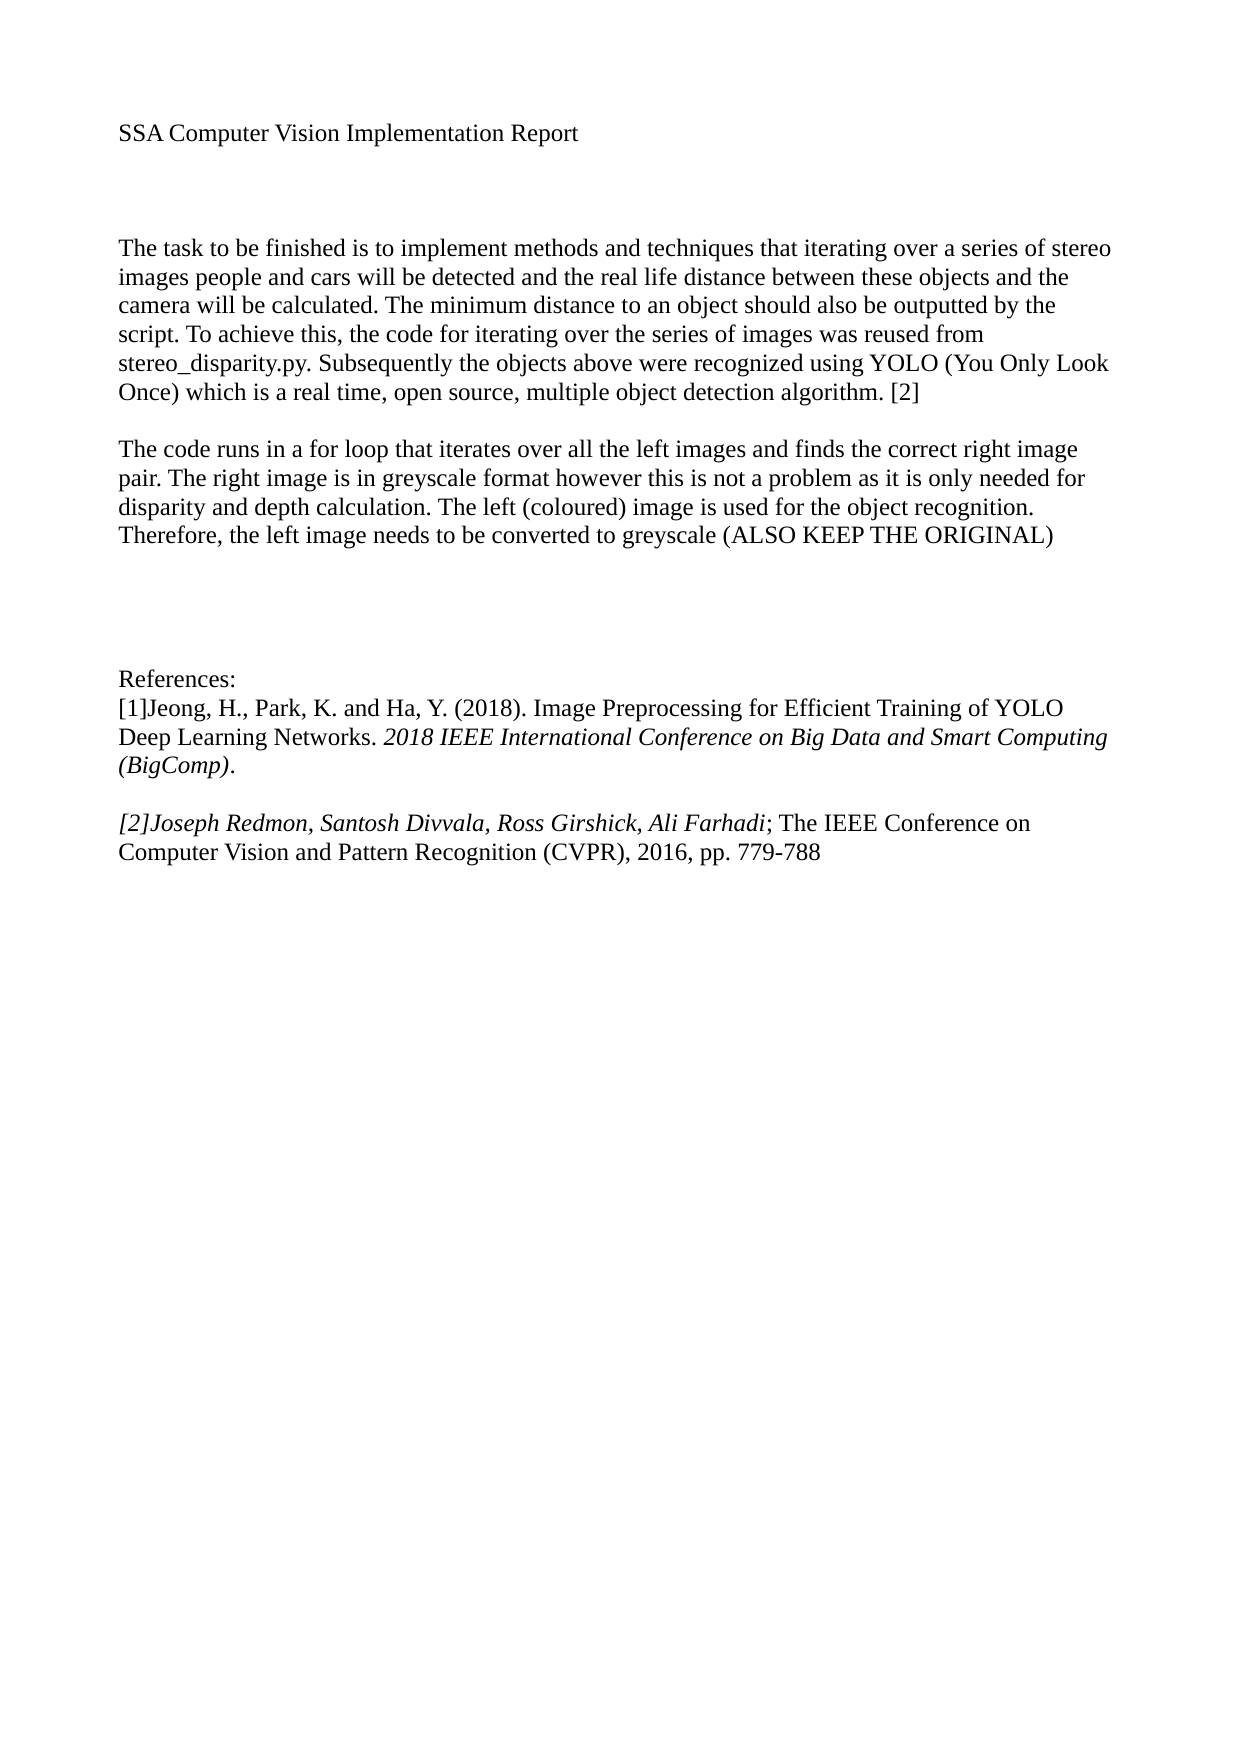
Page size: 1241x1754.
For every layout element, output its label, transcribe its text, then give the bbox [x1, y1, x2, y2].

text SSA Computer Vision Implementation Report [118, 118, 1122, 147]
text [1]Jeong, H., Park, K. and Ha, Y. (2018). Image Preprocessing for Efficient Training of YOLO Deep Learning Networks. 2018 IEEE International Conference on Big Data and Smart Computing (BigComp). [118, 693, 1122, 779]
text References: [118, 664, 1122, 693]
text The code runs in a for loop that iterates over all the left images and finds the correct right image pair. The right image is in greyscale format however this is not a problem as it is only needed for disparity and depth calculation. The left (coloured) image is used for the object recognition. Therefore, the left image needs to be converted to greyscale (ALSO KEEP THE ORIGINAL) [118, 434, 1122, 549]
text [2]Joseph Redmon, Santosh Divvala, Ross Girshick, Ali Farhadi; The IEEE Conference on Computer Vision and Pattern Recognition (CVPR), 2016, pp. 779-788 [118, 808, 1122, 866]
text The task to be finished is to implement methods and techniques that iterating over a series of stereo images people and cars will be detected and the real life distance between these objects and the camera will be calculated. The minimum distance to an object should also be outputted by the script. To achieve this, the code for iterating over the series of images was reused from stereo_disparity.py. Subsequently the objects above were recognized using YOLO (You Only Look Once) which is a real time, open source, multiple object detection algorithm. [2] [118, 233, 1122, 406]
